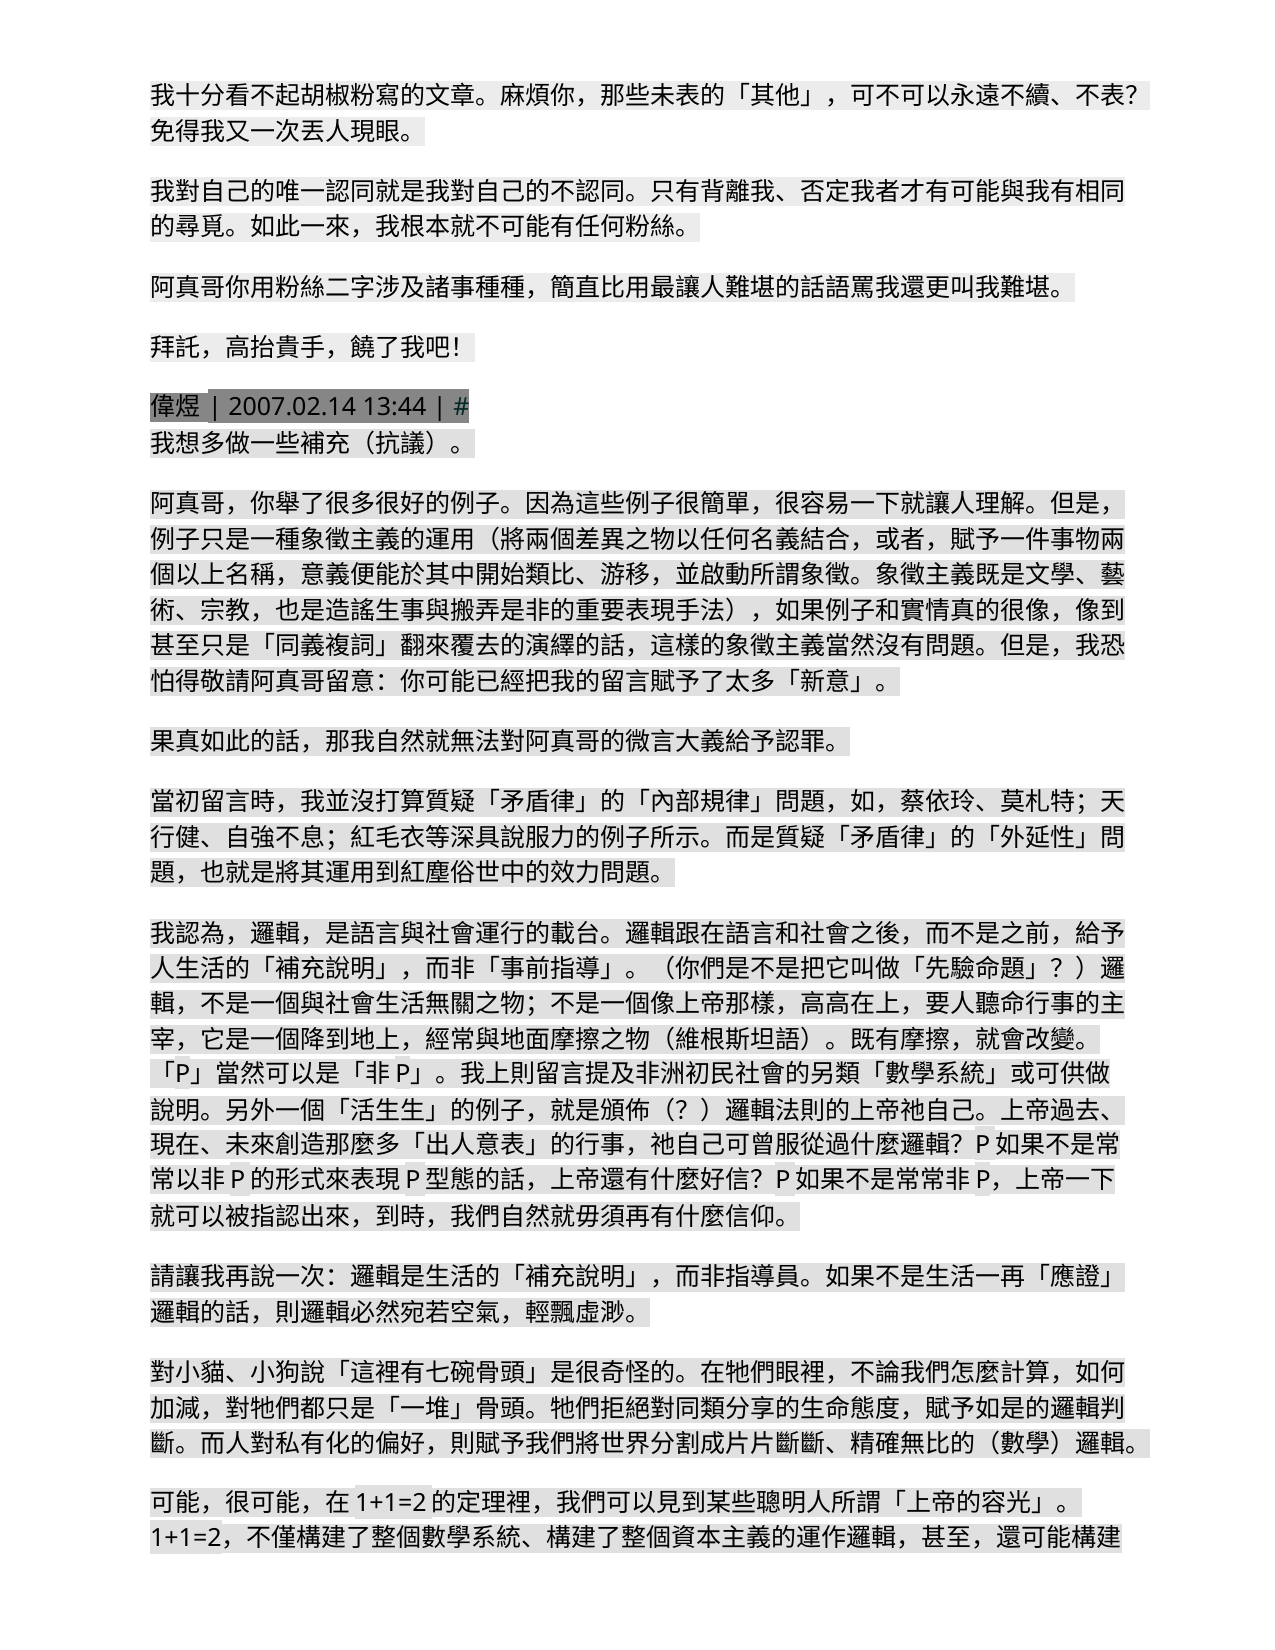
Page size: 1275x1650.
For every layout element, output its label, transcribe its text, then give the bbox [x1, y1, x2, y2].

text 果真如此的話，那我自然就無法對阿真哥的微言大義給予認罪。 [150, 721, 1125, 756]
text 可能，很可能，在1+1=2的定理裡，我們可以見到某些聰明人所謂「上帝的容光」。1+1=2，不僅構建了整個數學系統、構建了整個資本主義的運作邏輯，甚至，還可能構建 [150, 1483, 1125, 1554]
text 我想多做一些補充（抗議）。 [150, 423, 1125, 458]
text 對小貓、小狗說「這裡有七碗骨頭」是很奇怪的。在牠們眼裡，不論我們怎麼計算，如何加減，對牠們都只是「一堆」骨頭。牠們拒絕對同類分享的生命態度，賦予如是的邏輯判斷。而人對私有化的偏好，則賦予我們將世界分割成片片斷斷、精確無比的（數學）邏輯。 [150, 1352, 1125, 1458]
text 拜託，高抬貴手，饒了我吧！ [150, 327, 1125, 362]
text 我認為，邏輯，是語言與社會運行的載台。邏輯跟在語言和社會之後，而不是之前，給予人生活的「補充說明」，而非「事前指導」。（你們是不是把它叫做「先驗命題」？）邏輯，不是一個與社會生活無關之物；不是一個像上帝那樣，高高在上，要人聽命行事的主宰，它是一個降到地上，經常與地面摩擦之物（維根斯坦語）。既有摩擦，就會改變。「P」當然可以是「非P」。我上則留言提及非洲初民社會的另類「數學系統」或可供做說明。另外一個「活生生」的例子，就是頒佈（？）邏輯法則的上帝祂自己。上帝過去、現在、未來創造那麼多「出人意表」的行事，祂自己可曾服從過什麼邏輯？P如果不是常常以非P的形式來表現P型態的話，上帝還有什麼好信？P如果不是常常非P，上帝一下就可以被指認出來，到時，我們自然就毋須再有什麼信仰。 [150, 912, 1125, 1231]
text 阿真哥你用粉絲二字涉及諸事種種，簡直比用最讓人難堪的話語罵我還更叫我難堪。 [150, 267, 1125, 302]
text 阿真哥，你舉了很多很好的例子。因為這些例子很簡單，很容易一下就讓人理解。但是，例子只是一種象徵主義的運用（將兩個差異之物以任何名義結合，或者，賦予一件事物兩個以上名稱，意義便能於其中開始類比、游移，並啟動所謂象徵。象徵主義既是文學、藝術、宗教，也是造謠生事與搬弄是非的重要表現手法），如果例子和實情真的很像，像到甚至只是「同義複詞」翻來覆去的演繹的話，這樣的象徵主義當然沒有問題。但是，我恐怕得敬請阿真哥留意：你可能已經把我的留言賦予了太多「新意」。 [150, 483, 1125, 696]
text 我十分看不起胡椒粉寫的文章。麻煩你，那些未表的「其他」，可不可以永遠不續、不表？免得我又一次丟人現眼。 [150, 75, 1125, 146]
text 請讓我再說一次：邏輯是生活的「補充說明」，而非指導員。如果不是生活一再「應證」邏輯的話，則邏輯必然宛若空氣，輕飄虛渺。 [150, 1256, 1125, 1327]
text 當初留言時，我並沒打算質疑「矛盾律」的「內部規律」問題，如，蔡依玲、莫札特；天行健、自強不息；紅毛衣等深具說服力的例子所示。而是質疑「矛盾律」的「外延性」問題，也就是將其運用到紅塵俗世中的效力問題。 [150, 781, 1125, 887]
text 我對自己的唯一認同就是我對自己的不認同。只有背離我、否定我者才有可能與我有相同的尋覓。如此一來，我根本就不可能有任何粉絲。 [150, 171, 1125, 242]
text 偉煜 | 2007.02.14 13:44 | # [150, 387, 1125, 423]
